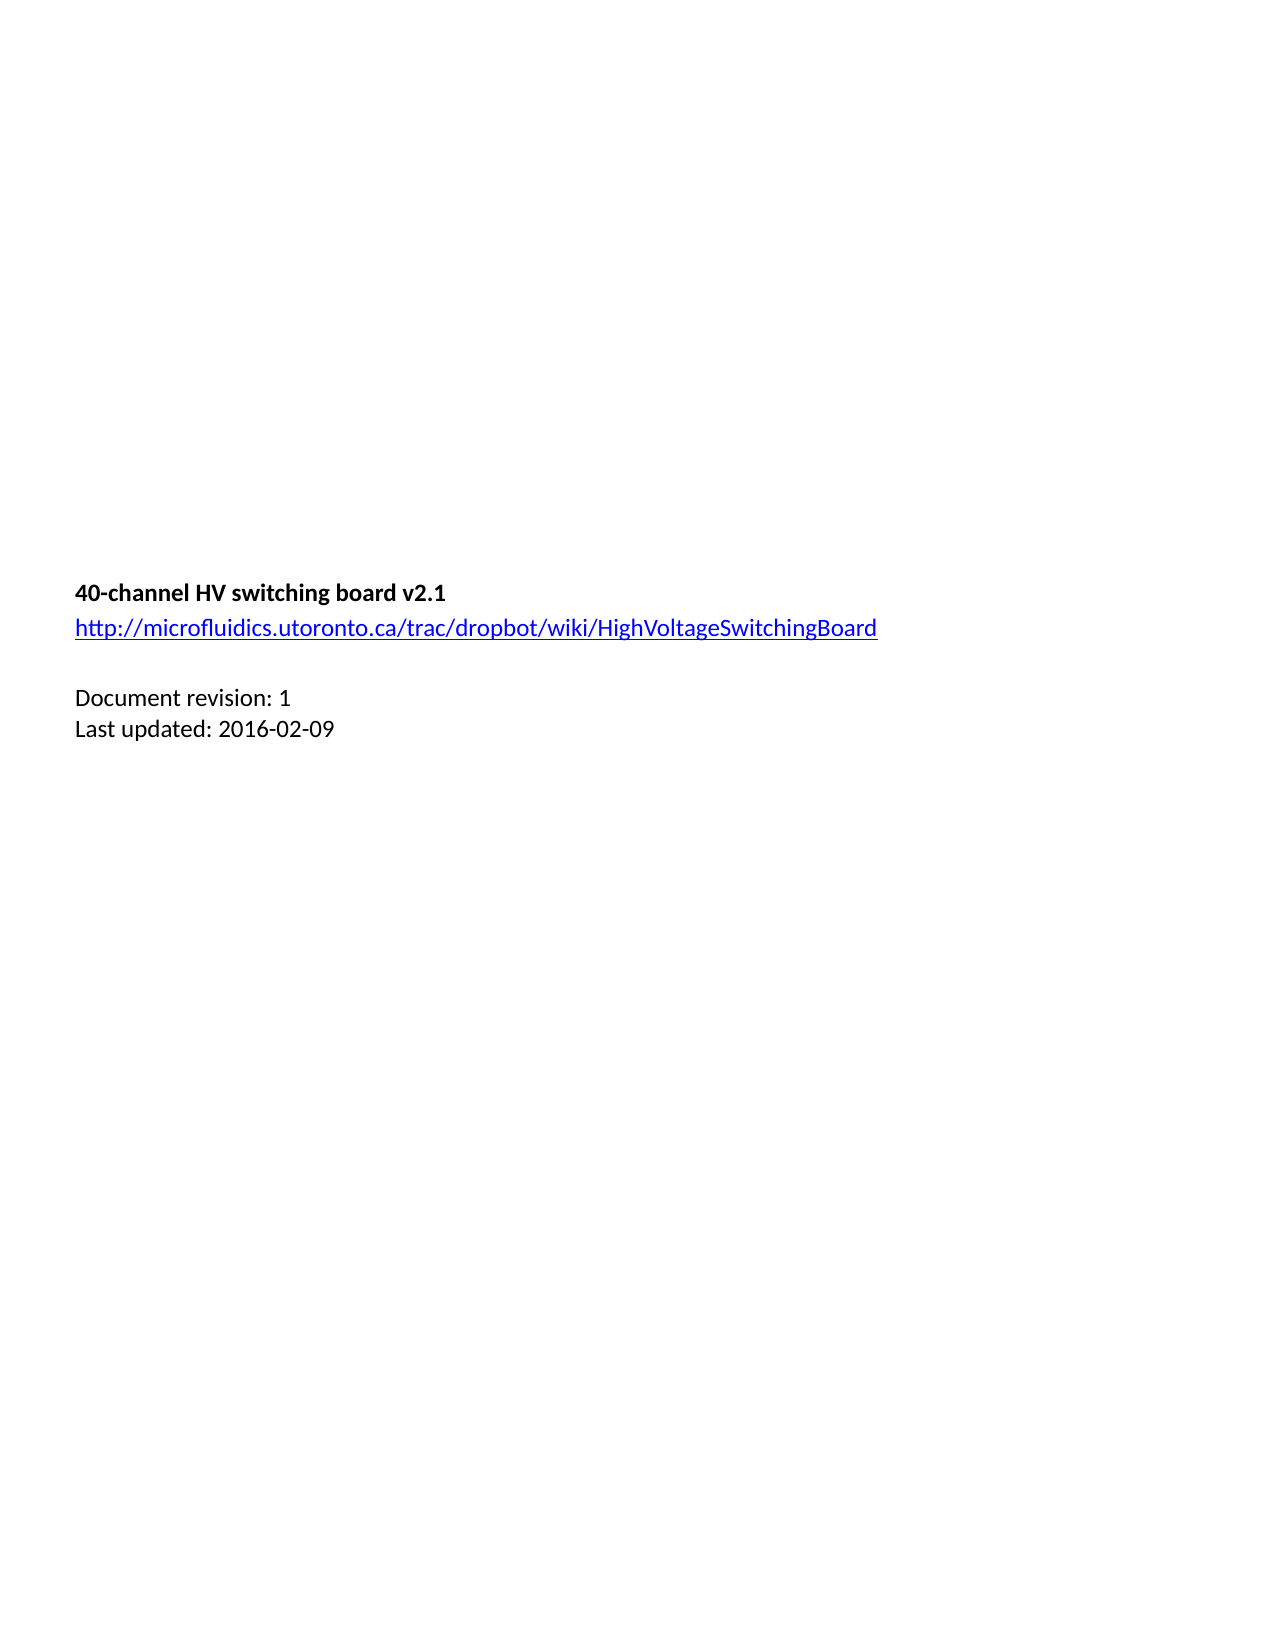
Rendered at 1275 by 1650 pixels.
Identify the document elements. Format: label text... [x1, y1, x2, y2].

text 40-channel HV switching board v2.1 [75, 577, 1200, 608]
text http://microfluidics.utoronto.ca/trac/dropbot/wiki/HighVoltageSwitchingBoard [75, 612, 1200, 643]
text Last updated: 2016-02-09 [75, 713, 1200, 743]
text Document revision: 1 [75, 682, 1200, 713]
